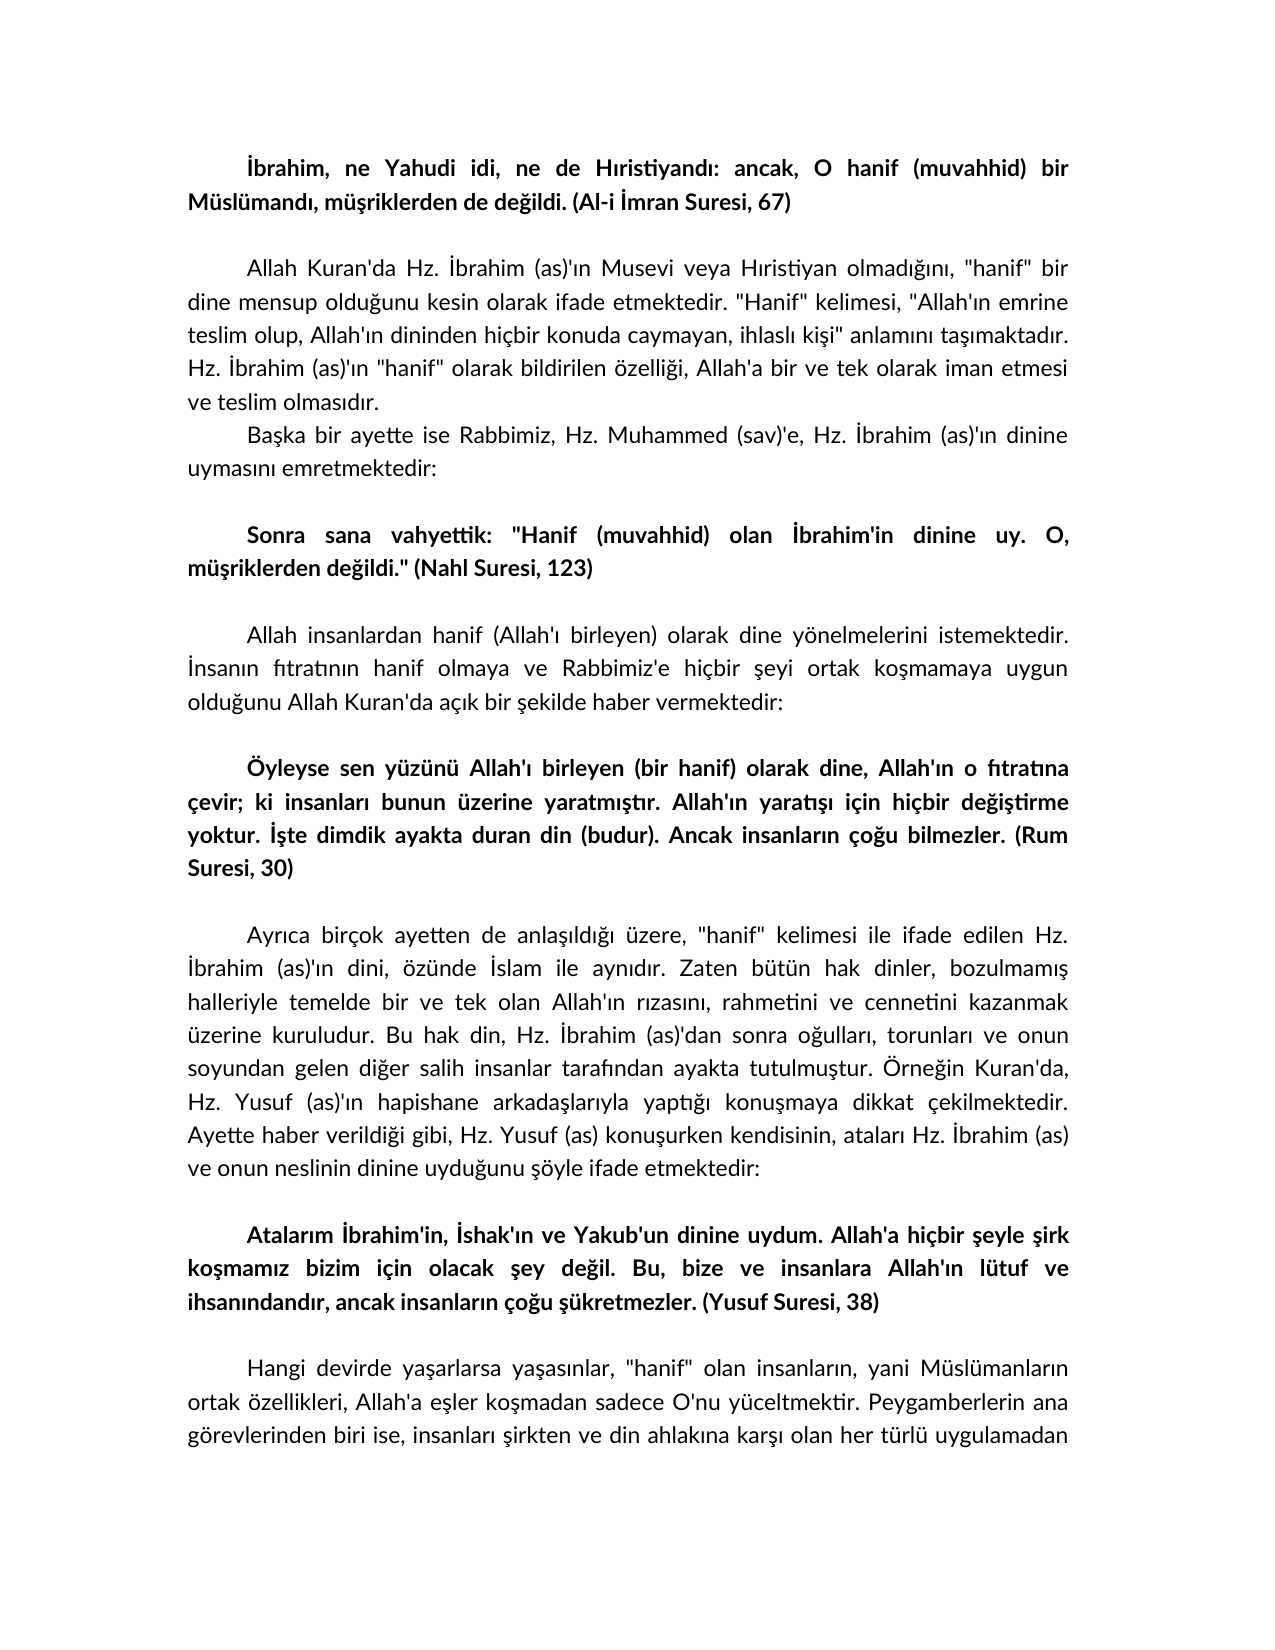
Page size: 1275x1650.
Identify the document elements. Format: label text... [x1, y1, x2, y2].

text Öyleyse sen yüzünü Allah'ı birleyen (bir hanif) olarak dine, Allah'ın o fıtratına çevir; ki insanları bunun üzerine yaratmıştır. Allah'ın yaratışı için hiçbir değiştirme yoktur. İşte dimdik ayakta duran din (budur). Ancak insanların çoğu bilmezler. (Rum Suresi, 30) [187, 750, 1070, 883]
text Allah insanlardan hanif (Allah'ı birleyen) olarak dine yönelmelerini istemektedir. İnsanın fıtratının hanif olmaya ve Rabbimiz'e hiçbir şeyi ortak koşmamaya uygun olduğunu Allah Kuran'da açık bir şekilde haber vermektedir: [187, 617, 1070, 717]
text Sonra sana vahyettik: "Hanif (muvahhid) olan İbrahim'in dinine uy. O, müşriklerden değildi." (Nahl Suresi, 123) [187, 517, 1070, 583]
text Ayrıca birçok ayetten de anlaşıldığı üzere, "hanif" kelimesi ile ifade edilen Hz. İbrahim (as)'ın dini, özünde İslam ile aynıdır. Zaten bütün hak dinler, bozulmamış halleriyle temelde bir ve tek olan Allah'ın rızasını, rahmetini ve cennetini kazanmak üzerine kuruludur. Bu hak din, Hz. İbrahim (as)'dan sonra oğulları, torunları ve onun soyundan gelen diğer salih insanlar tarafından ayakta tutulmuştur. Örneğin Kuran'da, Hz. Yusuf (as)'ın hapishane arkadaşlarıyla yaptığı konuşmaya dikkat çekilmektedir. Ayette haber verildiği gibi, Hz. Yusuf (as) konuşurken kendisinin, ataları Hz. İbrahim (as) ve onun neslinin dinine uyduğunu şöyle ifade etmektedir: [187, 917, 1070, 1183]
text Atalarım İbrahim'in, İshak'ın ve Yakub'un dinine uydum. Allah'a hiçbir şeyle şirk koşmamız bizim için olacak şey değil. Bu, bize ve insanlara Allah'ın lütuf ve ihsanındandır, ancak insanların çoğu şükretmezler. (Yusuf Suresi, 38) [187, 1217, 1070, 1317]
text Hangi devirde yaşarlarsa yaşasınlar, "hanif" olan insanların, yani Müslümanların ortak özellikleri, Allah'a eşler koşmadan sadece O'nu yüceltmektir. Peygamberlerin ana görevlerinden biri ise, insanları şirkten ve din ahlakına karşı olan her türlü uygulamadan [187, 1350, 1070, 1450]
text Başka bir ayette ise Rabbimiz, Hz. Muhammed (sav)'e, Hz. İbrahim (as)'ın dinine uymasını emretmektedir: [187, 417, 1070, 483]
text Allah Kuran'da Hz. İbrahim (as)'ın Musevi veya Hıristiyan olmadığını, "hanif" bir dine mensup olduğunu kesin olarak ifade etmektedir. "Hanif" kelimesi, "Allah'ın emrine teslim olup, Allah'ın dininden hiçbir konuda caymayan, ihlaslı kişi" anlamını taşımaktadır. Hz. İbrahim (as)'ın "hanif" olarak bildirilen özelliği, Allah'a bir ve tek olarak iman etmesi ve teslim olmasıdır. [187, 250, 1070, 417]
text İbrahim, ne Yahudi idi, ne de Hıristiyandı: ancak, O hanif (muvahhid) bir Müslümandı, müşriklerden de değildi. (Al-i İmran Suresi, 67) [187, 150, 1070, 217]
